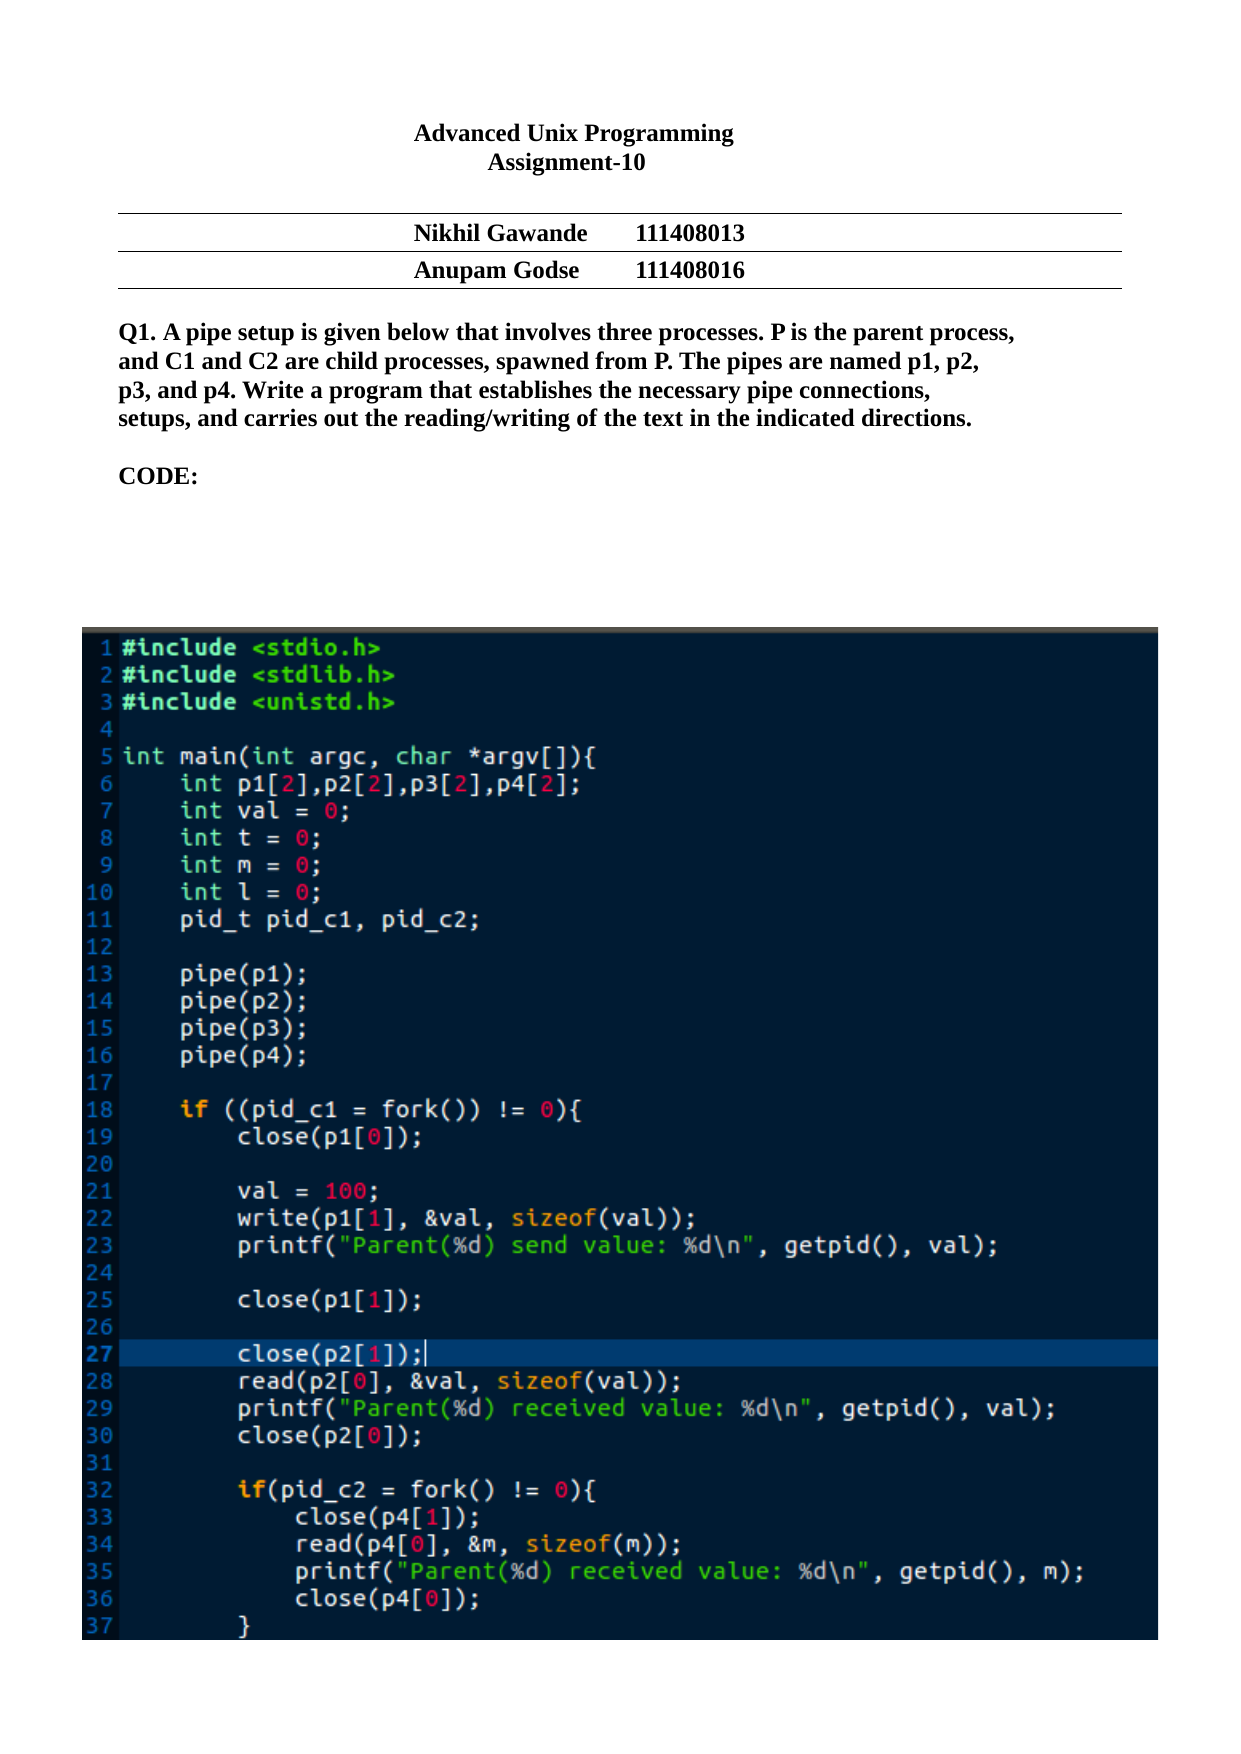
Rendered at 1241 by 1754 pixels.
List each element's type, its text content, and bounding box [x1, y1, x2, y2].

text setups, and carries out the reading/writing of the text in the indicated directions. [118, 403, 1122, 432]
text and C1 and C2 are child processes, spawned from P. The pipes are named p1, p2, [118, 346, 1122, 375]
picture [82, 627, 1159, 1640]
text CODE: [118, 461, 1122, 490]
text Q1. A pipe setup is given below that involves three processes. P is the parent process, [118, 317, 1122, 346]
text Nikhil Gawande 111408013 [118, 214, 1122, 251]
text p3, and p4. Write a program that establishes the necessary pipe connections, [118, 375, 1122, 403]
text Assignment-10 [118, 147, 1122, 176]
text Advanced Unix Programming [118, 118, 1122, 147]
text Anupam Godse 111408016 [118, 252, 1122, 288]
